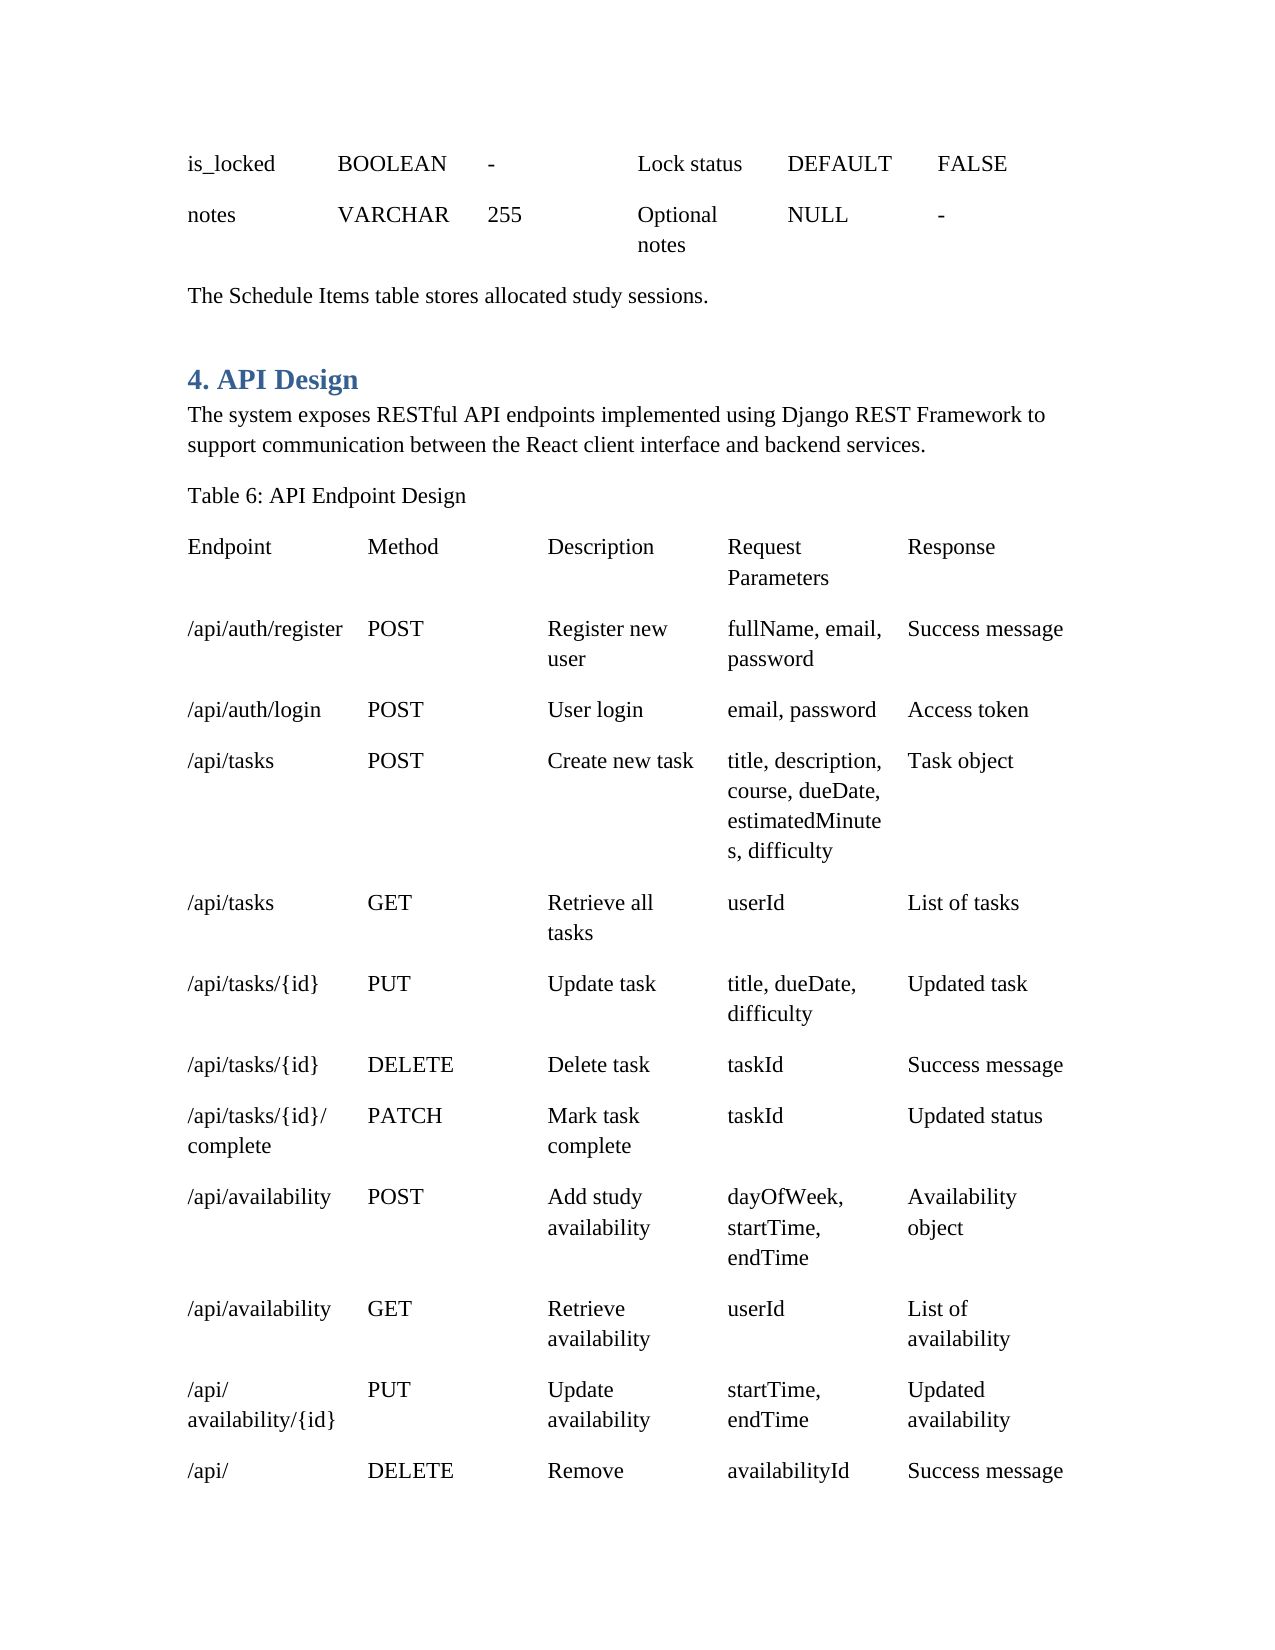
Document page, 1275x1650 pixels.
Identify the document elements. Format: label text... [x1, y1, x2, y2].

text The system exposes RESTful API endpoints implemented using Django REST Framework to support communication between the React client interface and backend services. [187, 401, 1087, 458]
table_cell GET [356, 1295, 536, 1376]
table_cell taskId [716, 1051, 896, 1102]
table_cell availabilityId [716, 1457, 896, 1484]
table_cell PUT [356, 970, 536, 1051]
text Table 6: API Endpoint Design [187, 482, 1087, 509]
table_cell - [926, 201, 1076, 282]
table_cell /api/ [176, 1457, 356, 1484]
table_cell DELETE [356, 1051, 536, 1102]
table_cell title, dueDate, difficulty [716, 970, 896, 1051]
table_cell PUT [356, 1376, 536, 1457]
table_cell GET [356, 889, 536, 970]
table_cell fullName, email, password [716, 615, 896, 696]
table_cell POST [356, 1183, 536, 1295]
table_cell User login [536, 696, 716, 747]
table_cell is_locked [176, 150, 326, 201]
table_cell 255 [476, 201, 626, 282]
table_cell userId [716, 889, 896, 970]
table_cell DELETE [356, 1457, 536, 1484]
table_cell dayOfWeek, startTime, endTime [716, 1183, 896, 1295]
table_header Description [536, 533, 716, 614]
table_cell taskId [716, 1102, 896, 1183]
table_cell Success message [896, 1457, 1076, 1484]
table_cell Success message [896, 1051, 1076, 1102]
table_cell Availability object [896, 1183, 1076, 1295]
table_cell /api/availability [176, 1295, 356, 1376]
table_cell notes [176, 201, 326, 282]
table_cell /api/auth/register [176, 615, 356, 696]
table_cell FALSE [926, 150, 1076, 201]
table_cell DEFAULT [776, 150, 926, 201]
table_cell Lock status [626, 150, 776, 201]
table_cell PATCH [356, 1102, 536, 1183]
table_cell VARCHAR [326, 201, 476, 282]
table_cell POST [356, 696, 536, 747]
table_cell startTime, endTime [716, 1376, 896, 1457]
text The Schedule Items table stores allocated study sessions. [187, 282, 1087, 309]
table_cell userId [716, 1295, 896, 1376]
table_cell /api/tasks/{id}/complete [176, 1102, 356, 1183]
table_cell /api/tasks [176, 889, 356, 970]
table_cell Task object [896, 747, 1076, 888]
table_cell Optional notes [626, 201, 776, 282]
table_cell /api/tasks/{id} [176, 970, 356, 1051]
table_cell /api/tasks [176, 747, 356, 888]
table_cell POST [356, 747, 536, 888]
table_cell BOOLEAN [326, 150, 476, 201]
table_cell Remove [536, 1457, 716, 1484]
table_header Response [896, 533, 1076, 614]
table_header Endpoint [176, 533, 356, 614]
table_cell POST [356, 615, 536, 696]
table_cell Retrieve availability [536, 1295, 716, 1376]
table_cell - [476, 150, 626, 201]
subtitle 4. API Design [187, 362, 1087, 396]
table_cell Updated status [896, 1102, 1076, 1183]
table_cell NULL [776, 201, 926, 282]
table_cell Updated availability [896, 1376, 1076, 1457]
table_cell Create new task [536, 747, 716, 888]
table_cell Update task [536, 970, 716, 1051]
table_cell Update availability [536, 1376, 716, 1457]
table_cell email, password [716, 696, 896, 747]
table_cell /api/tasks/{id} [176, 1051, 356, 1102]
table_cell Add study availability [536, 1183, 716, 1295]
table_cell Delete task [536, 1051, 716, 1102]
table_cell List of tasks [896, 889, 1076, 970]
table_cell Success message [896, 615, 1076, 696]
table_cell /api/auth/login [176, 696, 356, 747]
table_cell Retrieve all tasks [536, 889, 716, 970]
table_cell List of availability [896, 1295, 1076, 1376]
table_cell Mark task complete [536, 1102, 716, 1183]
table_header Request Parameters [716, 533, 896, 614]
table_cell Access token [896, 696, 1076, 747]
table_cell title, description, course, dueDate, estimatedMinutes, difficulty [716, 747, 896, 888]
table_cell Updated task [896, 970, 1076, 1051]
table_cell /api/availability [176, 1183, 356, 1295]
table_cell /api/availability/{id} [176, 1376, 356, 1457]
table_header Method [356, 533, 536, 614]
table_cell Register new user [536, 615, 716, 696]
